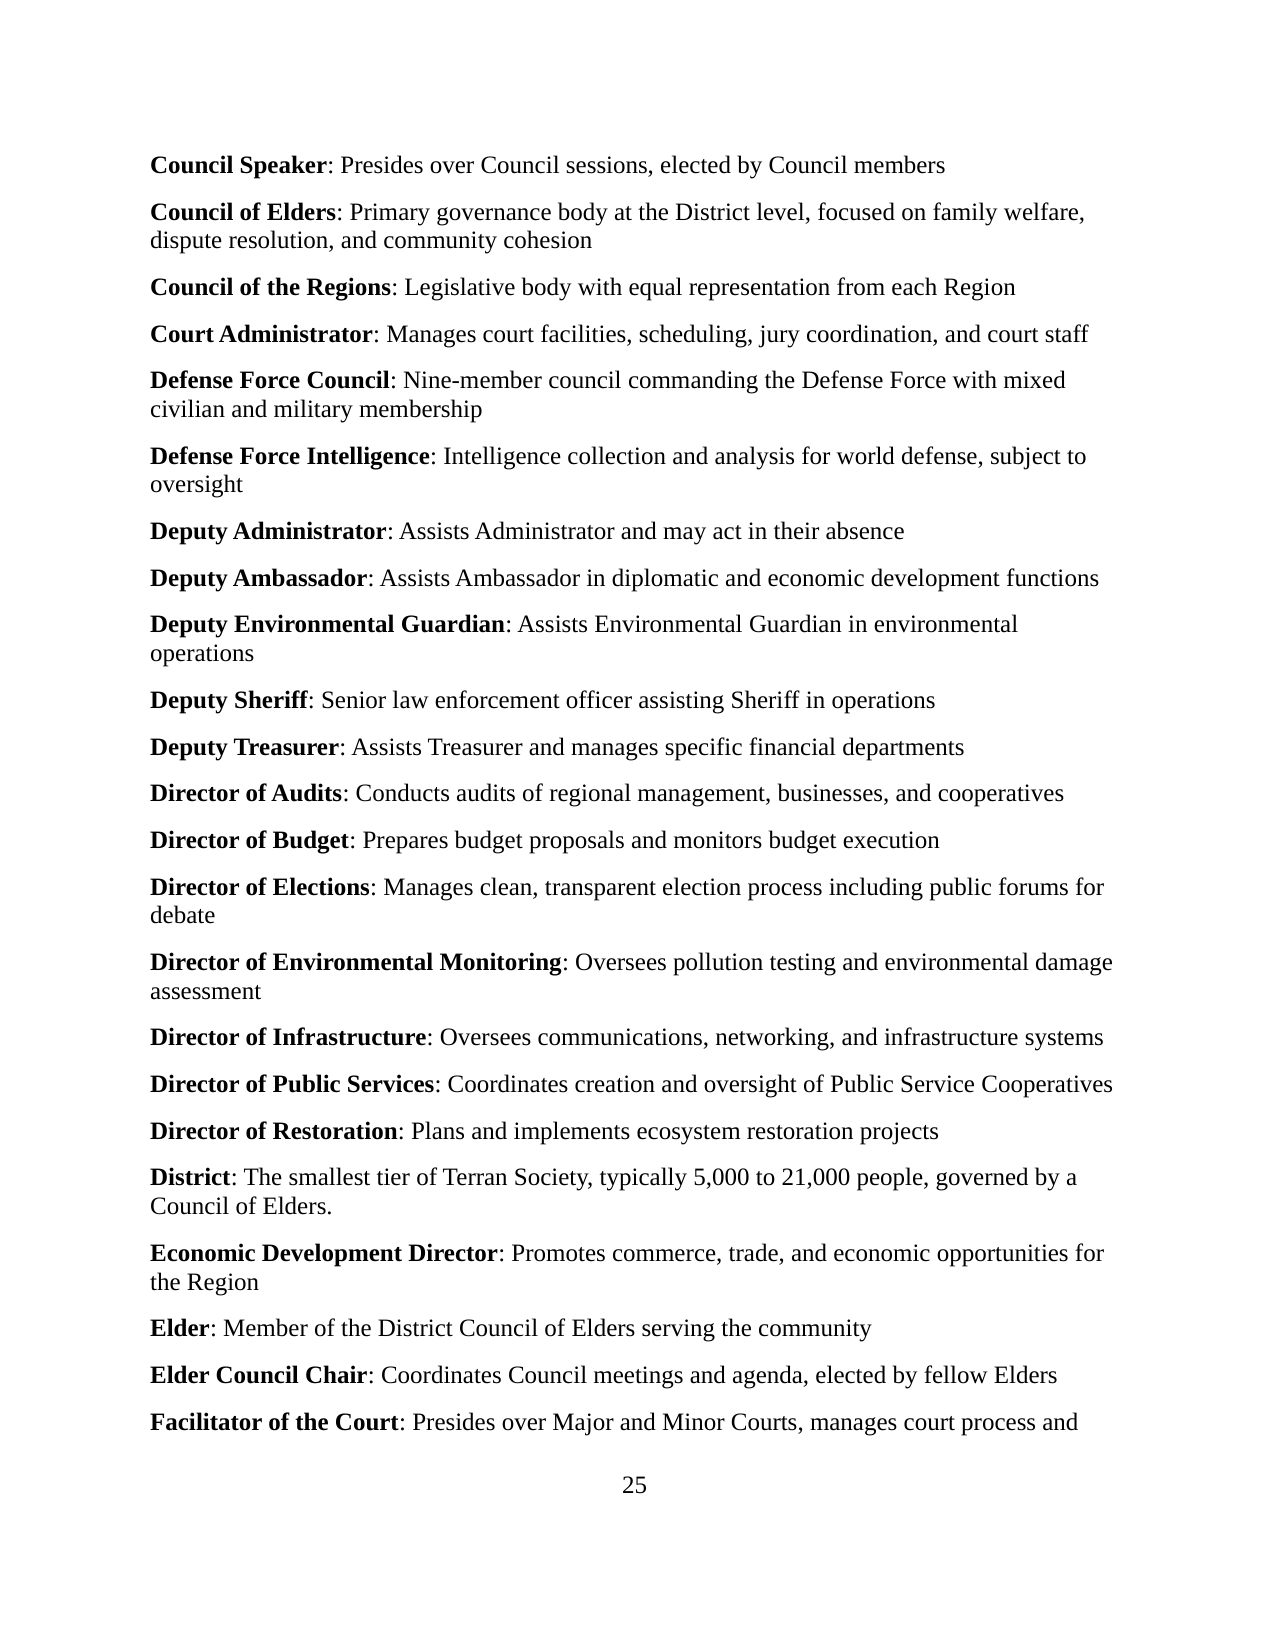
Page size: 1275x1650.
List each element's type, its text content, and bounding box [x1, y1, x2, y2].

text Deputy Treasurer: Assists Treasurer and manages specific financial departments [150, 732, 1125, 760]
text Director of Environmental Monitoring: Oversees pollution testing and environmental damage assessment [150, 947, 1125, 1004]
text District: The smallest tier of Terran Society, typically 5,000 to 21,000 people, governed by a Council of Elders. [150, 1162, 1125, 1220]
text Economic Development Director: Promotes commerce, trade, and economic opportunities for the Region [150, 1238, 1125, 1295]
text Elder Council Chair: Coordinates Council meetings and agenda, elected by fellow Elders [150, 1360, 1125, 1389]
text Director of Elections: Manages clean, transparent election process including public forums for debate [150, 872, 1125, 929]
text Elder: Member of the District Council of Elders serving the community [150, 1313, 1125, 1342]
text Defense Force Intelligence: Intelligence collection and analysis for world defense, subject to oversight [150, 441, 1125, 498]
text Council of the Regions: Legislative body with equal representation from each Region [150, 272, 1125, 301]
text Director of Public Services: Coordinates creation and oversight of Public Service Cooperatives [150, 1069, 1125, 1098]
text Deputy Ambassador: Assists Ambassador in diplomatic and economic development functions [150, 563, 1125, 592]
text Defense Force Council: Nine-member council commanding the Defense Force with mixed civilian and military membership [150, 365, 1125, 423]
text Council of Elders: Primary governance body at the District level, focused on family welfare, dispute resolution, and community cohesion [150, 197, 1125, 254]
text Facilitator of the Court: Presides over Major and Minor Courts, manages court process and [150, 1407, 1125, 1435]
text Court Administrator: Manages court facilities, scheduling, jury coordination, and court staff [150, 319, 1125, 347]
text Deputy Sheriff: Senior law enforcement officer assisting Sheriff in operations [150, 685, 1125, 714]
text Director of Restoration: Plans and implements ecosystem restoration projects [150, 1116, 1125, 1144]
text Deputy Environmental Guardian: Assists Environmental Guardian in environmental operations [150, 609, 1125, 667]
text Director of Audits: Conducts audits of regional management, businesses, and cooperatives [150, 778, 1125, 807]
text Director of Budget: Prepares budget proposals and monitors budget execution [150, 825, 1125, 854]
text Council Speaker: Presides over Council sessions, elected by Council members [150, 150, 1125, 179]
text Director of Infrastructure: Oversees communications, networking, and infrastructure systems [150, 1022, 1125, 1051]
text Deputy Administrator: Assists Administrator and may act in their absence [150, 516, 1125, 545]
